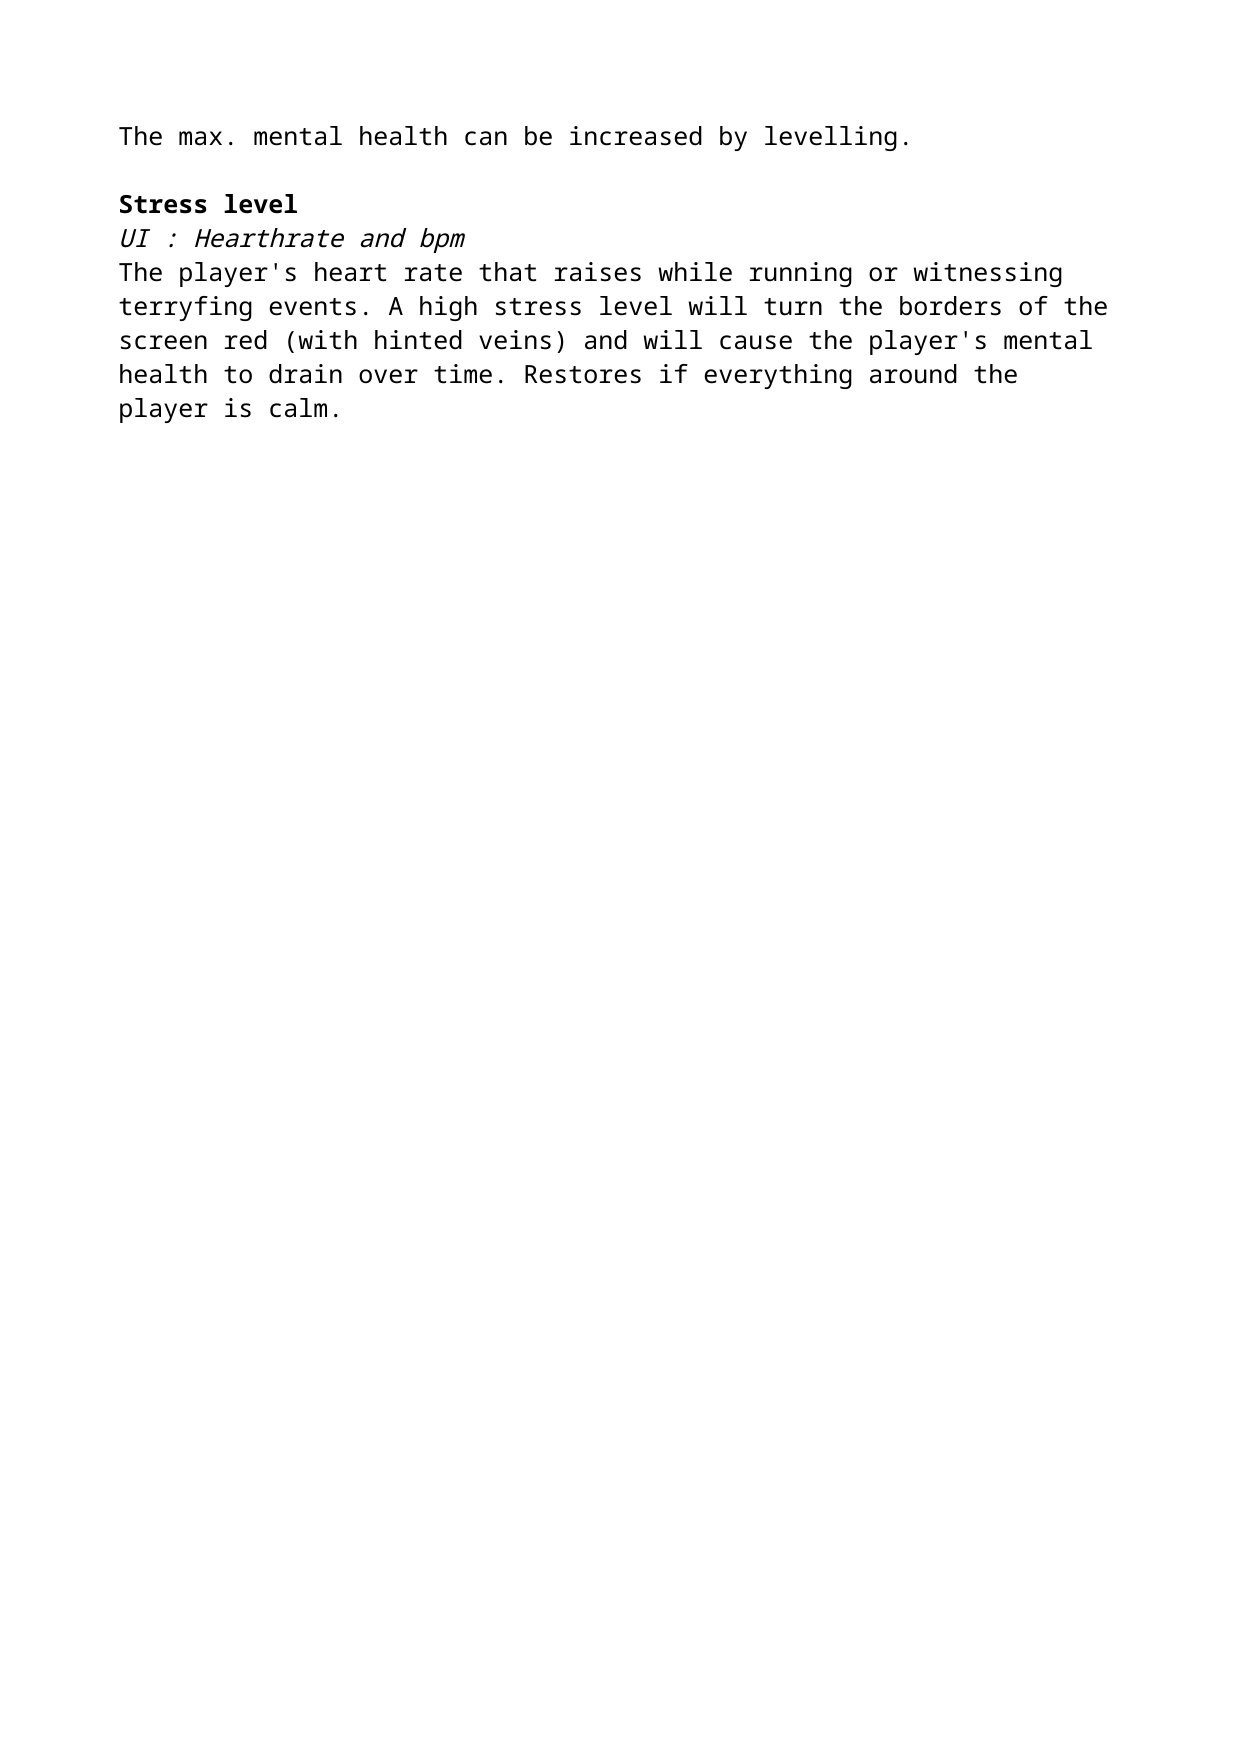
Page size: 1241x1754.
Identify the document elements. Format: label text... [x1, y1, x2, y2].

text The max. mental health can be increased by levelling. [118, 118, 1122, 152]
text Stress level [118, 186, 1122, 220]
text The player's heart rate that raises while running or witnessing terryfing events. A high stress level will turn the borders of the screen red (with hinted veins) and will cause the player's mental health to drain over time. Restores if everything around the player is calm. [118, 254, 1122, 425]
text UI : Hearthrate and bpm [118, 220, 1122, 254]
